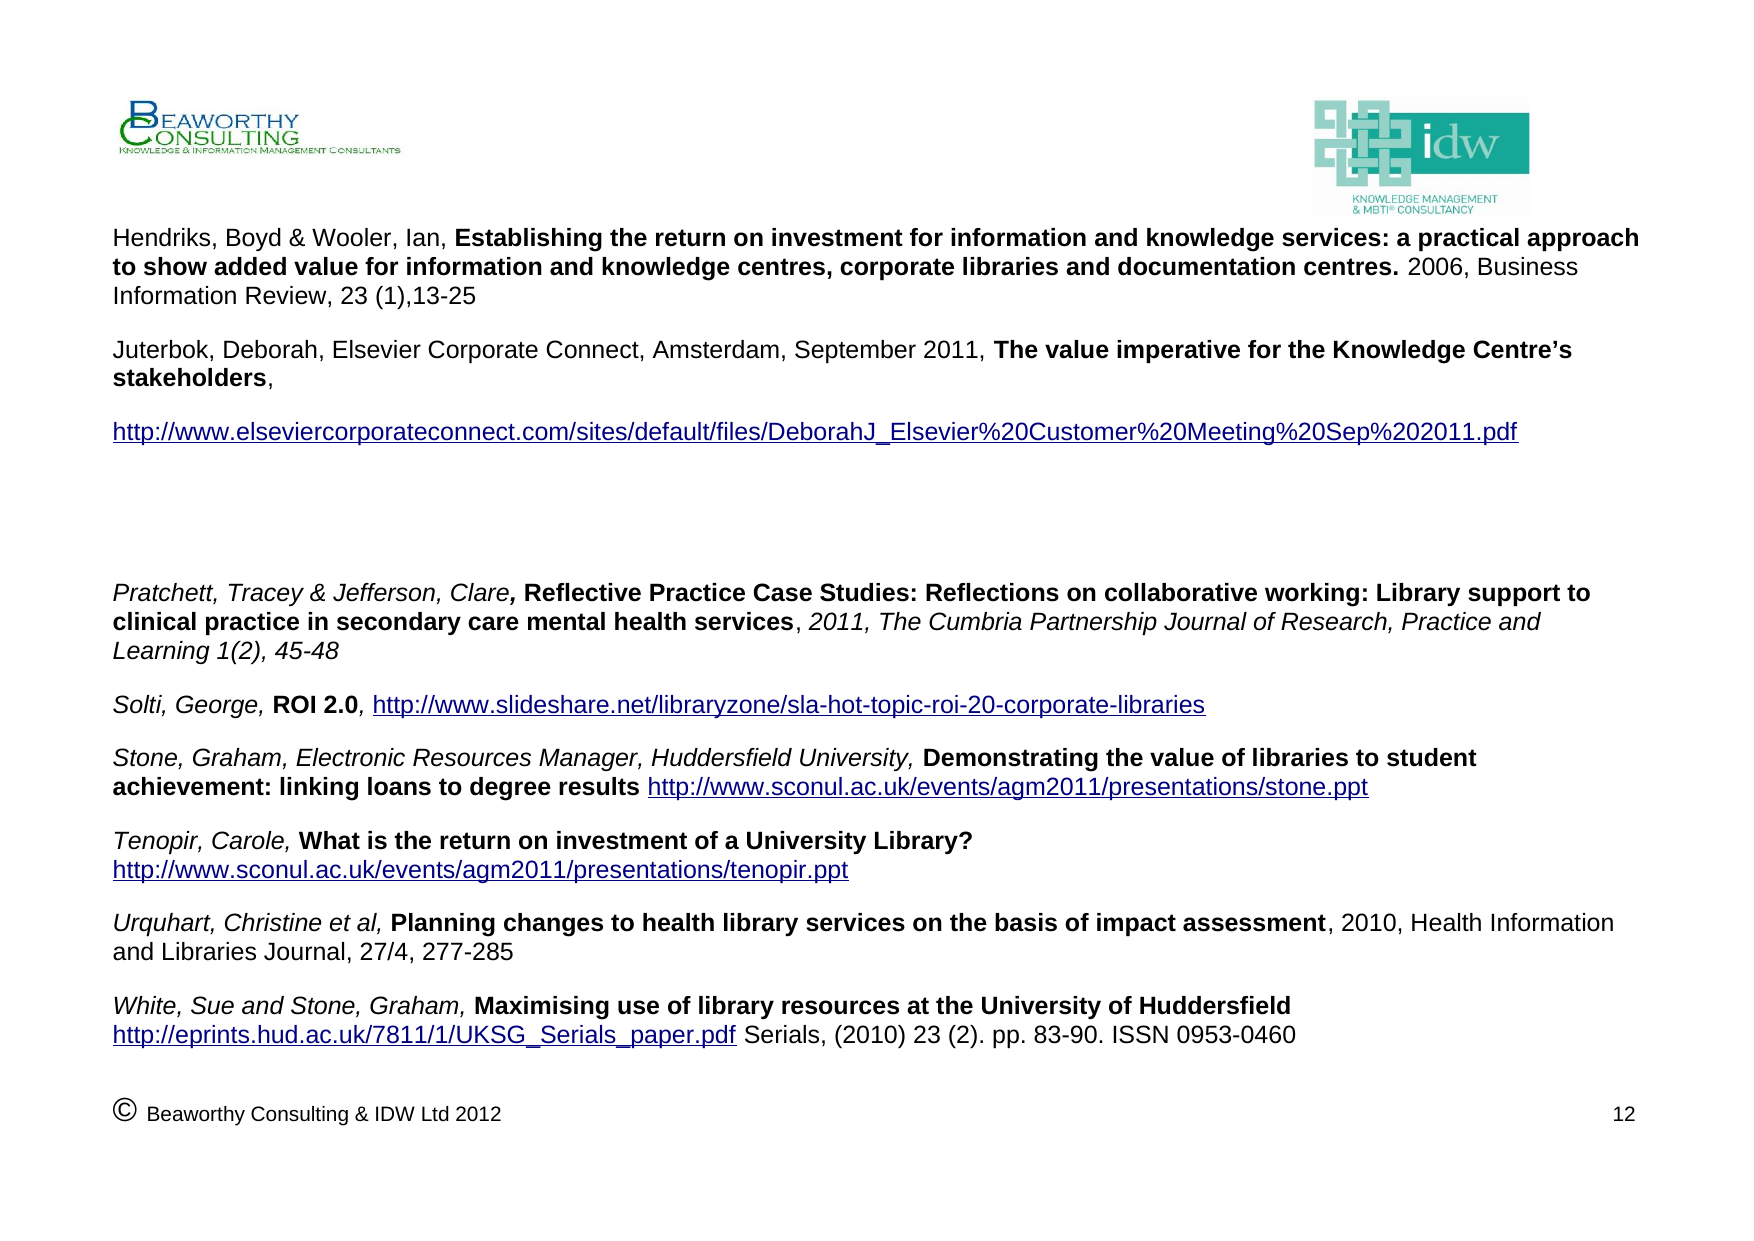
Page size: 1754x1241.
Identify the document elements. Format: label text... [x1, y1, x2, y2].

text Urquhart, Christine et al, Planning changes to health library services on the basis of impact assessment, 2010, Health Information and Libraries Journal, 27/4, 277-285 [112, 908, 1641, 966]
text Solti, George, ROI 2.0, http://www.slideshare.net/libraryzone/sla-hot-topic-roi-20-corporate-libraries [112, 690, 1641, 718]
text White, Sue and Stone, Graham, Maximising use of library resources at the University of Huddersfield http://eprints.hud.ac.uk/7811/1/UKSG_Serials_paper.pdf Serials, (2010) 23 (2). pp. 83-90. ISSN 0953-0460 [112, 991, 1641, 1048]
text Hendriks, Boyd & Wooler, Ian, Establishing the return on investment for information and knowledge services: a practical approach to show added value for information and knowledge centres, corporate libraries and documentation centres. 2006, Business Information Review, 23 (1),13-25 [112, 223, 1641, 310]
text Stone, Graham, Electronic Resources Manager, Huddersfield University, Demonstrating the value of libraries to student achievement: linking loans to degree results http://www.sconul.ac.uk/events/agm2011/presentations/stone.ppt [112, 743, 1641, 801]
text Juterbok, Deborah, Elsevier Corporate Connect, Amsterdam, September 2011, The value imperative for the Knowledge Centre’s stakeholders, [112, 335, 1641, 392]
text Pratchett, Tracey & Jefferson, Clare, Reflective Practice Case Studies: Reflections on collaborative working: Library support to clinical practice in secondary care mental health services, 2011, The Cumbria Partnership Journal of Research, Practice and Learning 1(2), 45-48 [112, 578, 1641, 665]
text Tenopir, Carole, What is the return on investment of a University Library? http://www.sconul.ac.uk/events/agm2011/presentations/tenopir.ppt [112, 826, 1641, 883]
text http://www.elseviercorporateconnect.com/sites/default/files/DeborahJ_Elsevier%20Customer%20Meeting%20Sep%202011.pdf [112, 417, 1641, 446]
